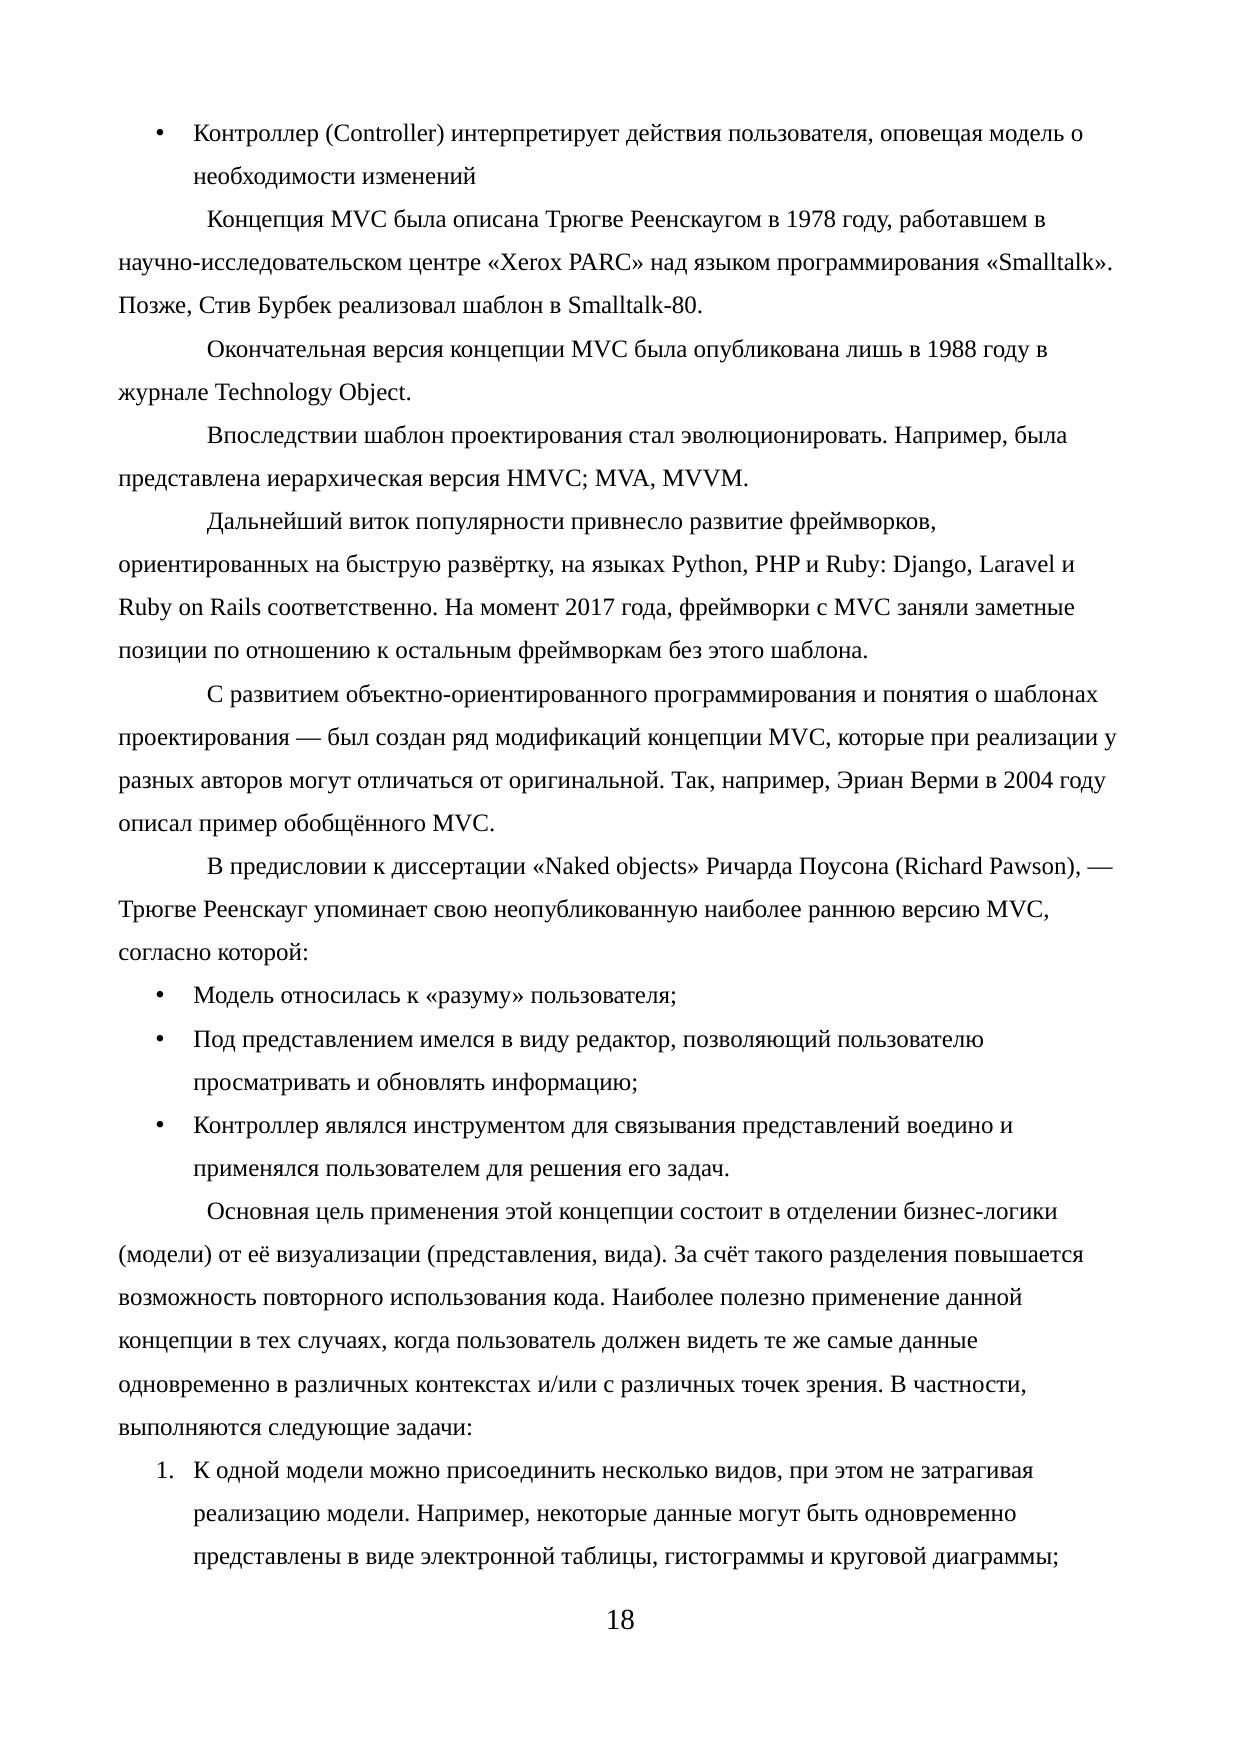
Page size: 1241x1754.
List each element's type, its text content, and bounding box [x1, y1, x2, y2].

text Впоследствии шаблон проектирования стал эволюционировать. Например, была представлена иерархическая версия HMVC; MVA, MVVM. [118, 420, 1122, 492]
list Контроллер (Controller) интерпретирует действия пользователя, оповещая модель о необходимости изменений [156, 118, 1122, 190]
text С развитием объектно-ориентированного программирования и понятия о шаблонах проектирования — был создан ряд модификаций концепции MVC, которые при реализации у разных авторов могут отличаться от оригинальной. Так, например, Эриан Верми в 2004 году описал пример обобщённого MVC. [118, 679, 1122, 837]
list Под представлением имелся в виду редактор, позволяющий пользователю просматривать и обновлять информацию; [156, 1024, 1122, 1096]
text Дальнейший виток популярности привнесло развитие фреймворков, ориентированных на быструю развёртку, на языках Python, PHP и Ruby: Django, Laravel и Ruby on Rails соответственно. На момент 2017 года, фреймворки с MVC заняли заметные позиции по отношению к остальным фреймворкам без этого шаблона. [118, 506, 1122, 664]
list Модель относилась к «разуму» пользователя; [156, 981, 1122, 1009]
text В предисловии к диссертации «Naked objects» Ричарда Поусона (Richard Pawson), — Трюгве Реенскауг упоминает свою неопубликованную наиболее раннюю версию MVC, согласно которой: [118, 851, 1122, 966]
list Контроллер являлся инструментом для связывания представлений воедино и применялся пользователем для решения его задач. [156, 1110, 1122, 1182]
text Основная цель применения этой концепции состоит в отделении бизнес-логики (модели) от её визуализации (представления, вида). За счёт такого разделения повышается возможность повторного использования кода. Наиболее полезно применение данной концепции в тех случаях, когда пользователь должен видеть те же самые данные одновременно в различных контекстах и/или с различных точек зрения. В частности, выполняются следующие задачи: [118, 1196, 1122, 1441]
list К одной модели можно присоединить несколько видов, при этом не затрагивая реализацию модели. Например, некоторые данные могут быть одновременно представлены в виде электронной таблицы, гистограммы и круговой диаграммы; [156, 1455, 1122, 1570]
text Концепция MVC была описана Трюгве Реенскаугом в 1978 году, работавшем в научно-исследовательском центре «Xerox PARC» над языком программирования «Smalltalk». Позже, Стив Бурбек реализовал шаблон в Smalltalk-80. [118, 204, 1122, 319]
text Окончательная версия концепции MVC была опубликована лишь в 1988 году в журнале Technology Object. [118, 334, 1122, 406]
